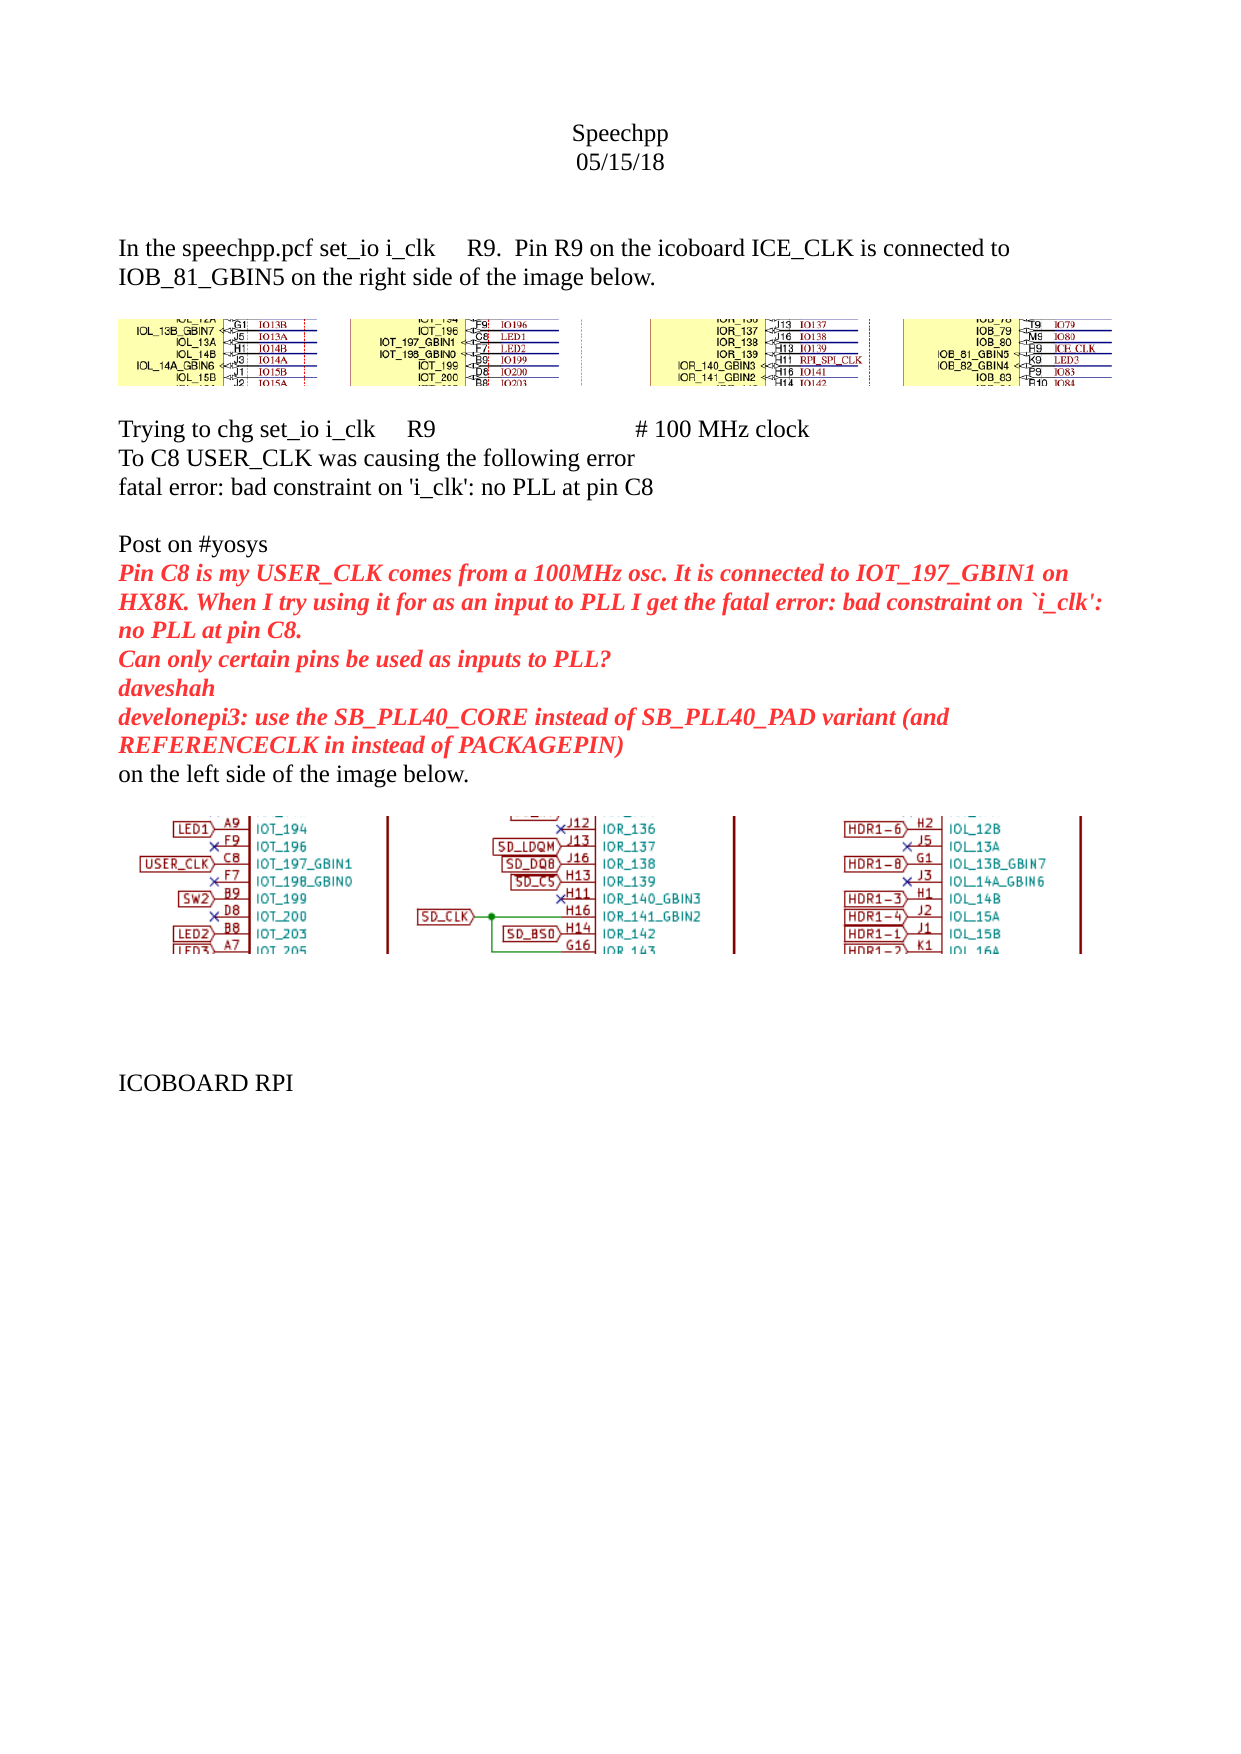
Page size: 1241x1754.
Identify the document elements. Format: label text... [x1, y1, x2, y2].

text Can only certain pins be used as inputs to PLL? [118, 644, 1122, 673]
text on the left side of the image below. [118, 759, 1122, 788]
text To C8 USER_CLK was causing the following error [118, 443, 1122, 472]
text 05/15/18 [118, 147, 1122, 176]
text daveshah [118, 673, 1122, 702]
picture [118, 319, 1123, 386]
text ICOBOARD RPI [118, 1068, 1122, 1097]
text develonepi3: use the SB_PLL40_CORE instead of SB_PLL40_PAD variant (and REFERENCECLK in instead of PACKAGEPIN) [118, 702, 1122, 759]
picture [118, 816, 1123, 954]
text In the speechpp.pcf set_io i_clk R9. Pin R9 on the icoboard ICE_CLK is connected to IOB_81_GBIN5 on the right side of the image below. [118, 233, 1122, 291]
text Trying to chg set_io i_clk R9 # 100 MHz clock [118, 414, 1122, 443]
text Pin C8 is my USER_CLK comes from a 100MHz osc. It is connected to IOT_197_GBIN1 on HX8K. When I try using it for as an input to PLL I get the fatal error: bad constraint on `i_clk': no PLL at pin C8. [118, 558, 1122, 644]
text fatal error: bad constraint on 'i_clk': no PLL at pin C8 [118, 472, 1122, 500]
text Speechpp [118, 118, 1122, 147]
text Post on #yosys [118, 529, 1122, 558]
